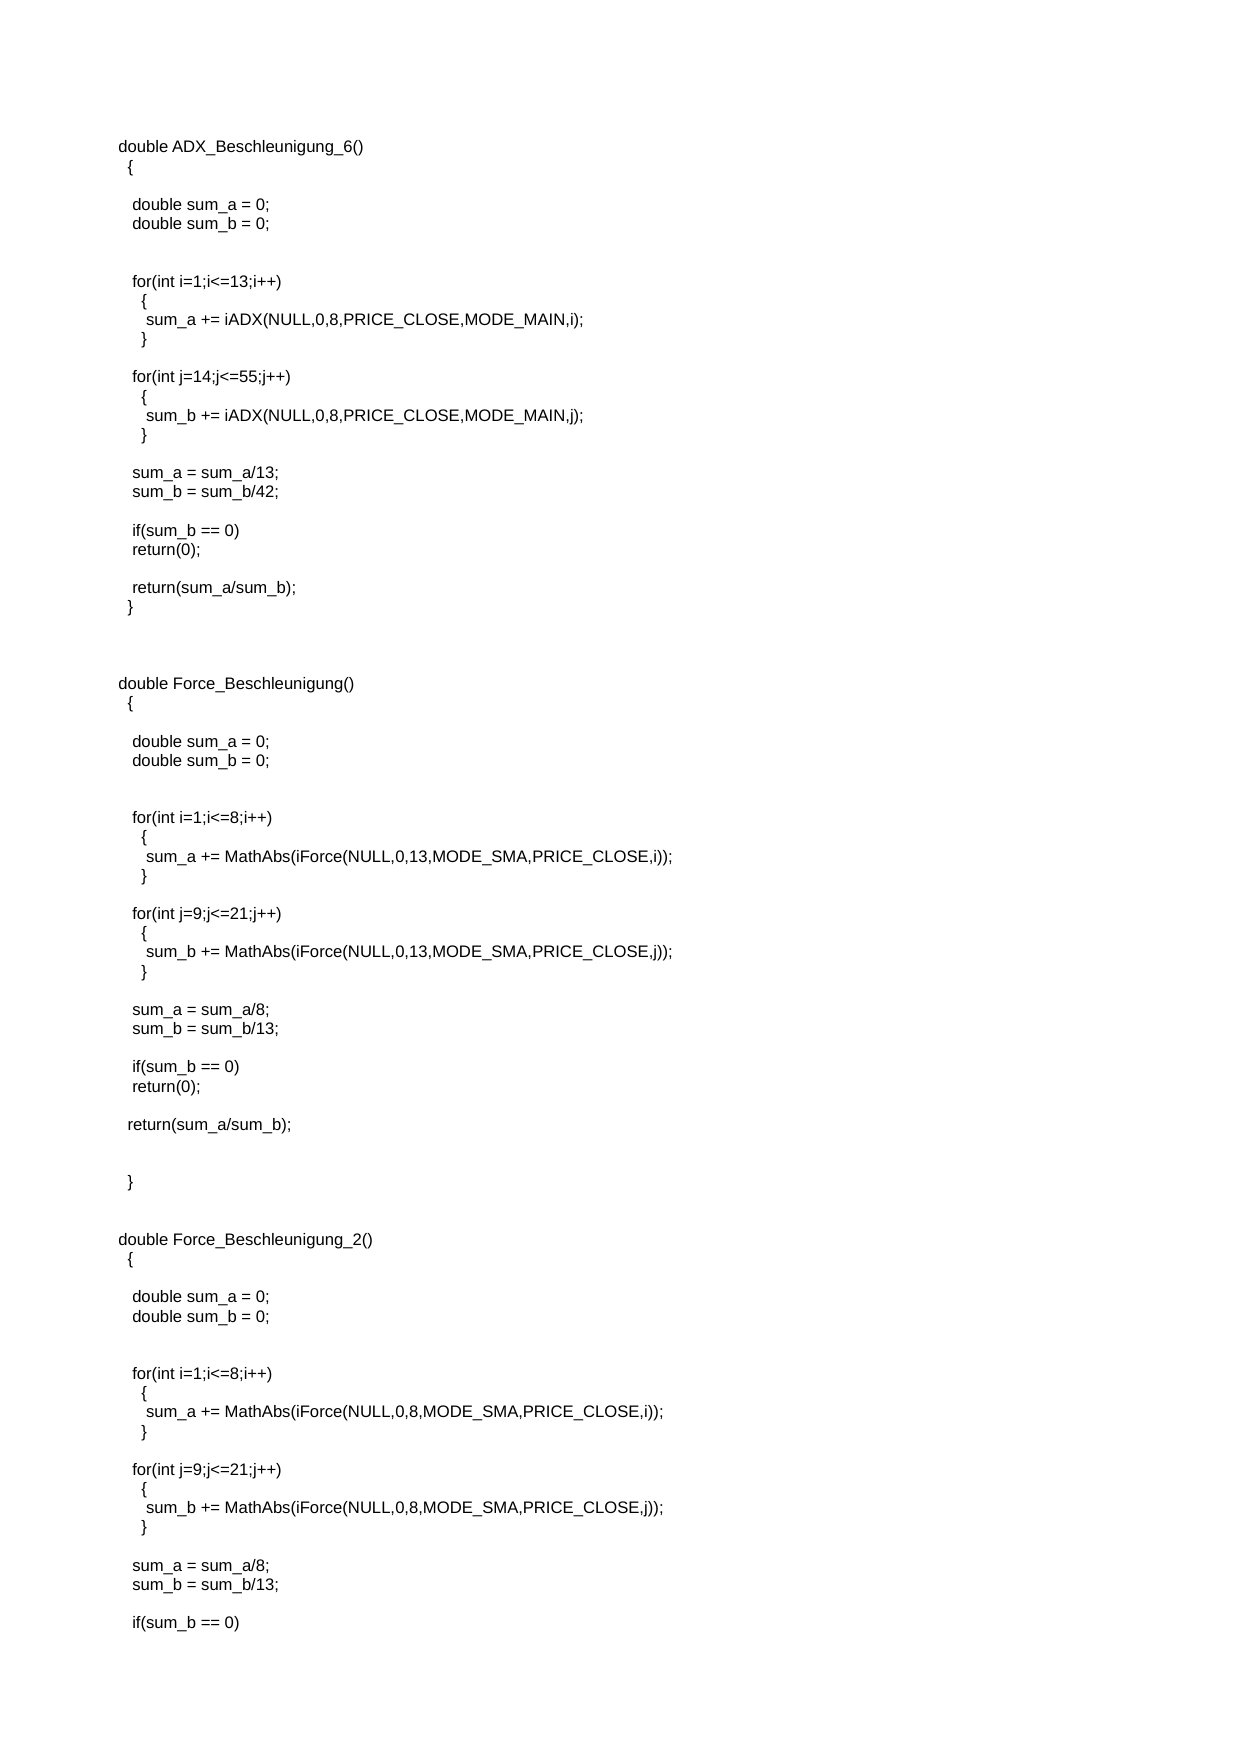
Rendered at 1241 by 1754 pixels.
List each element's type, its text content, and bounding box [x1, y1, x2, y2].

text } [118, 425, 1122, 444]
text sum_b += iADX(NULL,0,8,PRICE_CLOSE,MODE_MAIN,j); [118, 406, 1122, 425]
text sum_a += MathAbs(iForce(NULL,0,8,MODE_SMA,PRICE_CLOSE,i)); [118, 1402, 1122, 1421]
text } [118, 597, 1122, 616]
text for(int j=14;j<=55;j++) [118, 367, 1122, 386]
text { [118, 1249, 1122, 1268]
text { [118, 827, 1122, 846]
text sum_a += MathAbs(iForce(NULL,0,13,MODE_SMA,PRICE_CLOSE,i)); [118, 846, 1122, 866]
text double sum_a = 0; [118, 195, 1122, 214]
text } [118, 1172, 1122, 1191]
text { [118, 1383, 1122, 1402]
text double Force_Beschleunigung() [118, 674, 1122, 693]
text if(sum_b == 0) [118, 1613, 1122, 1632]
text return(0); [118, 1076, 1122, 1096]
text for(int i=1;i<=8;i++) [118, 808, 1122, 827]
text for(int i=1;i<=8;i++) [118, 1364, 1122, 1383]
text { [118, 156, 1122, 176]
text for(int i=1;i<=13;i++) [118, 271, 1122, 291]
text double sum_b = 0; [118, 214, 1122, 233]
text } [118, 961, 1122, 981]
text sum_b = sum_b/13; [118, 1019, 1122, 1038]
text sum_a = sum_a/8; [118, 1000, 1122, 1019]
text for(int j=9;j<=21;j++) [118, 904, 1122, 923]
text { [118, 386, 1122, 406]
text } [118, 1517, 1122, 1536]
text sum_b += MathAbs(iForce(NULL,0,8,MODE_SMA,PRICE_CLOSE,j)); [118, 1498, 1122, 1517]
text sum_a += iADX(NULL,0,8,PRICE_CLOSE,MODE_MAIN,i); [118, 310, 1122, 329]
text { [118, 1479, 1122, 1498]
text } [118, 866, 1122, 885]
text double ADX_Beschleunigung_6() [118, 137, 1122, 156]
text sum_a = sum_a/8; [118, 1556, 1122, 1575]
text { [118, 923, 1122, 942]
text double sum_a = 0; [118, 1287, 1122, 1306]
text return(sum_a/sum_b); [118, 578, 1122, 597]
text sum_b = sum_b/13; [118, 1575, 1122, 1594]
text { [118, 693, 1122, 712]
text if(sum_b == 0) [118, 1057, 1122, 1076]
text for(int j=9;j<=21;j++) [118, 1460, 1122, 1479]
text return(0); [118, 540, 1122, 559]
text { [118, 291, 1122, 310]
text if(sum_b == 0) [118, 521, 1122, 540]
text sum_b = sum_b/42; [118, 482, 1122, 501]
text sum_a = sum_a/13; [118, 463, 1122, 482]
text } [118, 329, 1122, 348]
text double Force_Beschleunigung_2() [118, 1230, 1122, 1249]
text double sum_b = 0; [118, 1306, 1122, 1326]
text double sum_a = 0; [118, 731, 1122, 751]
text return(sum_a/sum_b); [118, 1115, 1122, 1134]
text } [118, 1421, 1122, 1441]
text double sum_b = 0; [118, 751, 1122, 770]
text sum_b += MathAbs(iForce(NULL,0,13,MODE_SMA,PRICE_CLOSE,j)); [118, 942, 1122, 961]
